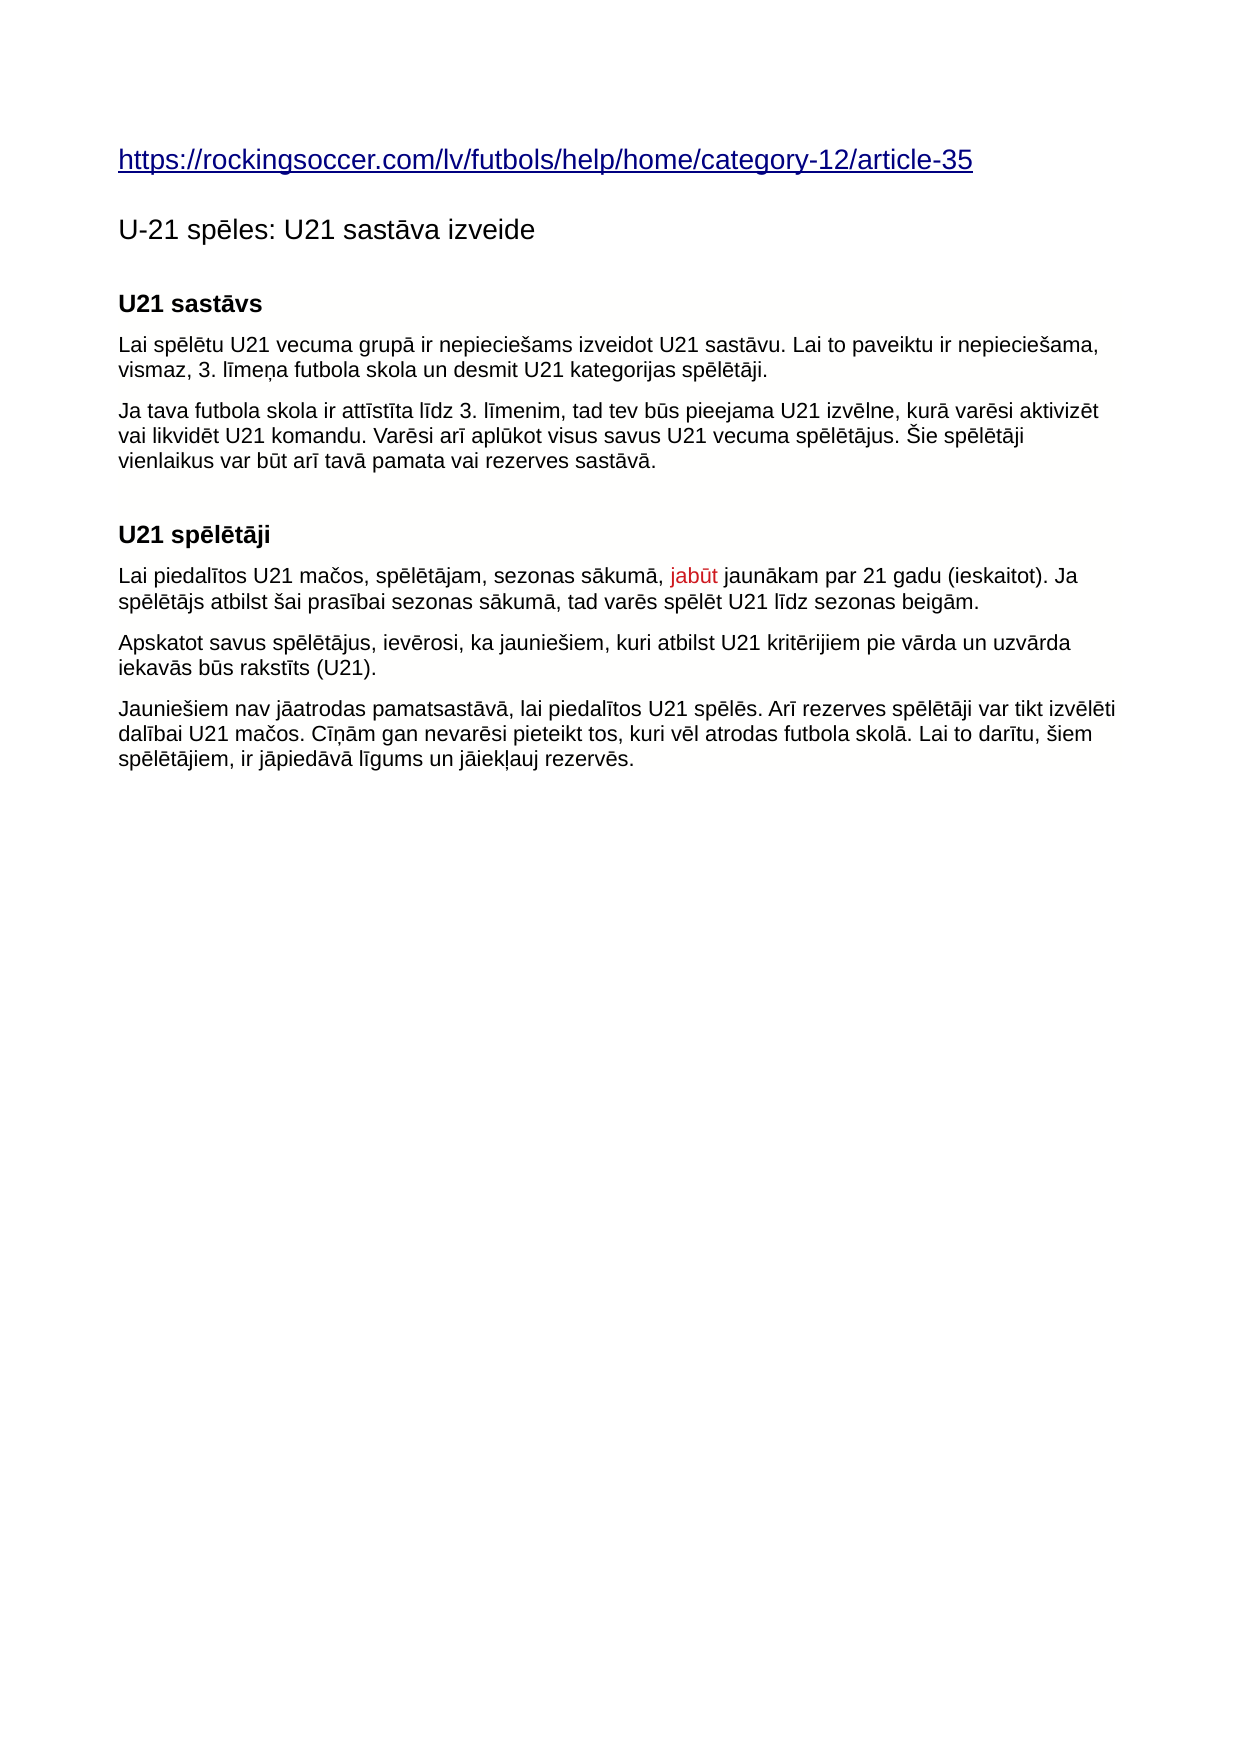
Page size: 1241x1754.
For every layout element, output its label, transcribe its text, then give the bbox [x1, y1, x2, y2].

text Lai piedalītos U21 mačos, spēlētājam, sezonas sākumā, jabūt jaunākam par 21 gadu (ieskaitot). Ja spēlētājs atbilst šai prasībai sezonas sākumā, tad varēs spēlēt U21 līdz sezonas beigām. [118, 563, 1122, 614]
subtitle U21 spēlētāji [118, 521, 1122, 549]
text Lai spēlētu U21 vecuma grupā ir nepieciešams izveidot U21 sastāvu. Lai to paveiktu ir nepieciešama, vismaz, 3. līmeņa futbola skola un desmit U21 kategorijas spēlētāji. [118, 332, 1122, 382]
subtitle U21 sastāvs [118, 289, 1122, 318]
text Jauniešiem nav jāatrodas pamatsastāvā, lai piedalītos U21 spēlēs. Arī rezerves spēlētāji var tikt izvēlēti dalībai U21 mačos. Cīņām gan nevarēsi pieteikt tos, kuri vēl atrodas futbola skolā. Lai to darītu, šiem spēlētājiem, ir jāpiedāvā līgums un jāiekļauj rezervēs. [118, 695, 1122, 771]
text Apskatot savus spēlētājus, ievērosi, ka jauniešiem, kuri atbilst U21 kritērijiem pie vārda un uzvārda iekavās būs rakstīts (U21). [118, 629, 1122, 680]
subtitle https://rockingsoccer.com/lv/futbols/help/home/category-12/article-35 [118, 143, 1122, 176]
subtitle U-21 spēles: U21 sastāva izveide [118, 213, 1122, 245]
text Ja tava futbola skola ir attīstīta līdz 3. līmenim, tad tev būs pieejama U21 izvēlne, kurā varēsi aktivizēt vai likvidēt U21 komandu. Varēsi arī aplūkot visus savus U21 vecuma spēlētājus. Šie spēlētāji vienlaikus var būt arī tavā pamata vai rezerves sastāvā. [118, 398, 1122, 474]
